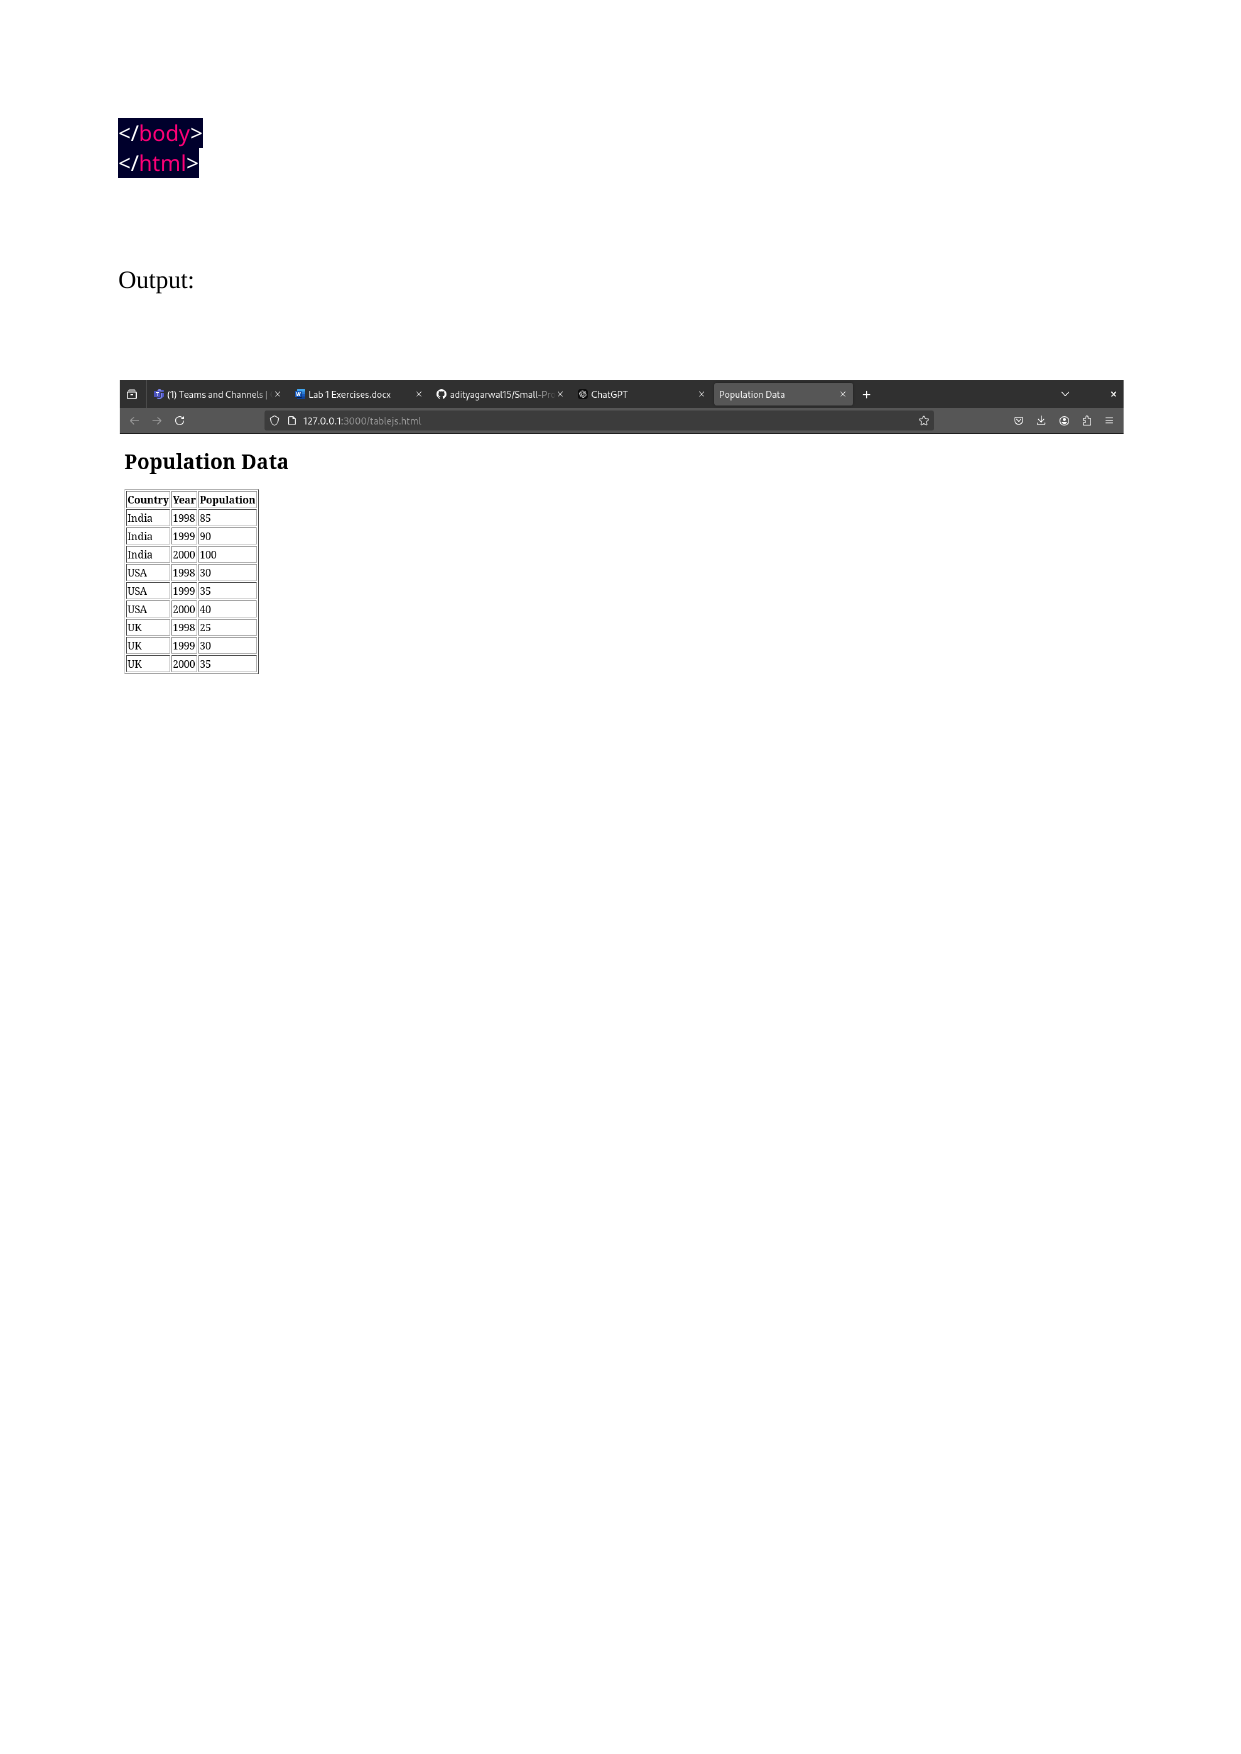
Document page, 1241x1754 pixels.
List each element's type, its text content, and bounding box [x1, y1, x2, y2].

picture [119, 380, 1124, 926]
text </body> [118, 118, 1122, 148]
text </html> [118, 148, 1122, 178]
text Output: [118, 265, 1122, 294]
